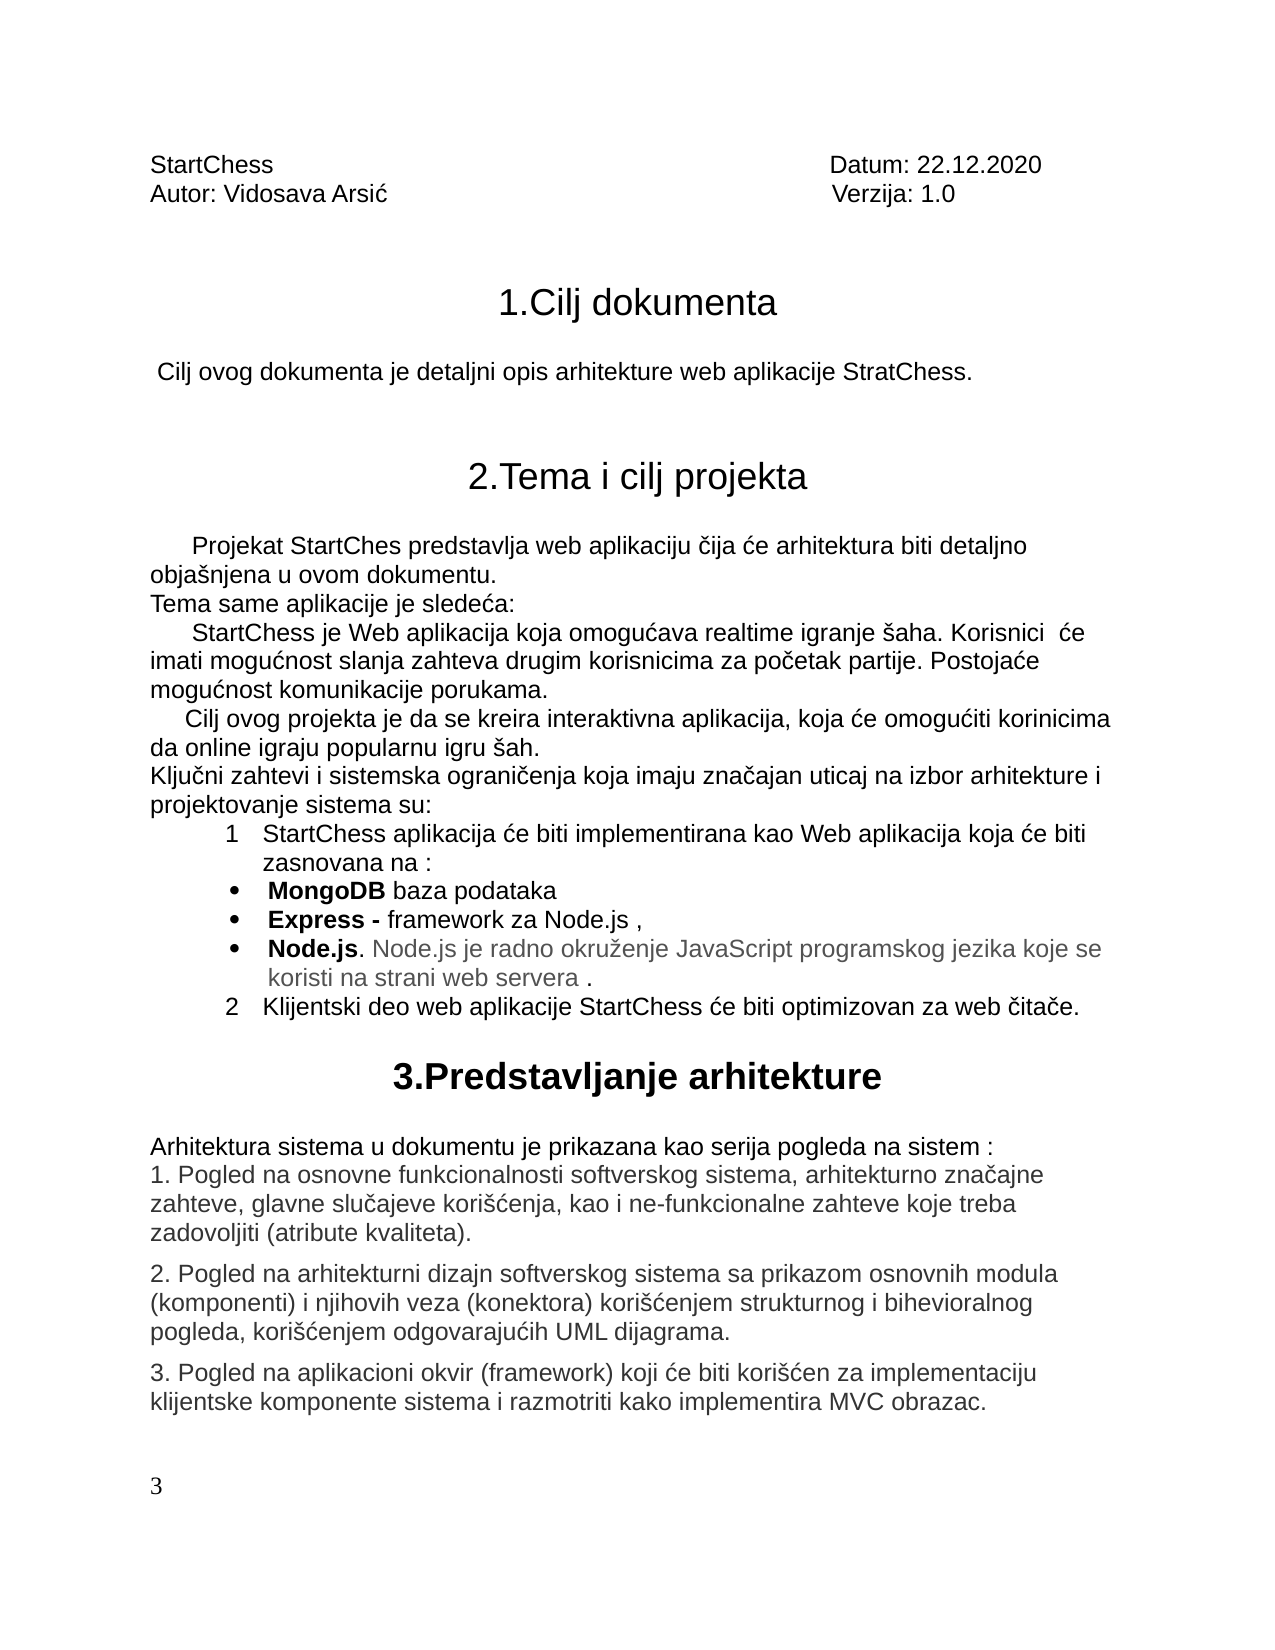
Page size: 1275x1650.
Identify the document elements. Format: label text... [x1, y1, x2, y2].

text 3. Pogled na aplikacioni okvir (framework) koji će biti korišćen za implementaciju klijentske komponente sistema i razmotriti kako implementira MVC obrazac. [150, 1358, 1125, 1415]
list Node.js. Node.js je radno okruženje JavaScript programskog jezika koje se koristi na strani web servera . [230, 934, 1125, 992]
list StartChess aplikacija će biti implementirana kao Web aplikacija koja će biti zasnovana na : [225, 819, 1125, 876]
text Arhitektura sistema u dokumentu je prikazana kao serija pogleda na sistem : [150, 1132, 1125, 1160]
list Klijentski deo web aplikacije StartChess će biti optimizovan za web čitače. [225, 992, 1125, 1020]
text 1.Cilj dokumenta [150, 280, 1125, 323]
list Express - framework za Node.js , [230, 905, 1125, 934]
text Cilj ovog dokumenta je detaljni opis arhitekture web aplikacije StratChess. [150, 357, 1125, 386]
text Cilj ovog projekta je da se kreira interaktivna aplikacija, koja će omogućiti korinicima da online igraju popularnu igru šah. [150, 704, 1125, 761]
text 2.Tema i cilj projekta [150, 454, 1125, 497]
text 1. Pogled na osnovne funkcionalnosti softverskog sistema, arhitekturno značajne zahteve, glavne slučajeve korišćenja, kao i ne-funkcionalne zahteve koje treba zadovoljiti (atribute kvaliteta). [150, 1160, 1125, 1247]
text 2. Pogled na arhitekturni dizajn softverskog sistema sa prikazom osnovnih modula (komponenti) i njihovih veza (konektora) korišćenjem strukturnog i bihevioralnog pogleda, korišćenjem odgovarajućih UML dijagrama. [150, 1259, 1125, 1345]
text StartChess je Web aplikacija koja omogućava realtime igranje šaha. Korisnici će imati mogućnost slanja zahteva drugim korisnicima za početak partije. Postojaće mogućnost komunikacije porukama. [150, 618, 1125, 704]
text Tema same aplikacije je sledeća: [150, 589, 1125, 618]
text Projekat StartChes predstavlja web aplikaciju čija će arhitektura biti detaljno objašnjena u ovom dokumentu. [150, 531, 1125, 589]
list MongoDB baza podataka [230, 876, 1125, 905]
text 3.Predstavljanje arhitekture [150, 1054, 1125, 1098]
text Ključni zahtevi i sistemska ograničenja koja imaju značajan uticaj na izbor arhitekture i projektovanje sistema su: [150, 761, 1125, 819]
